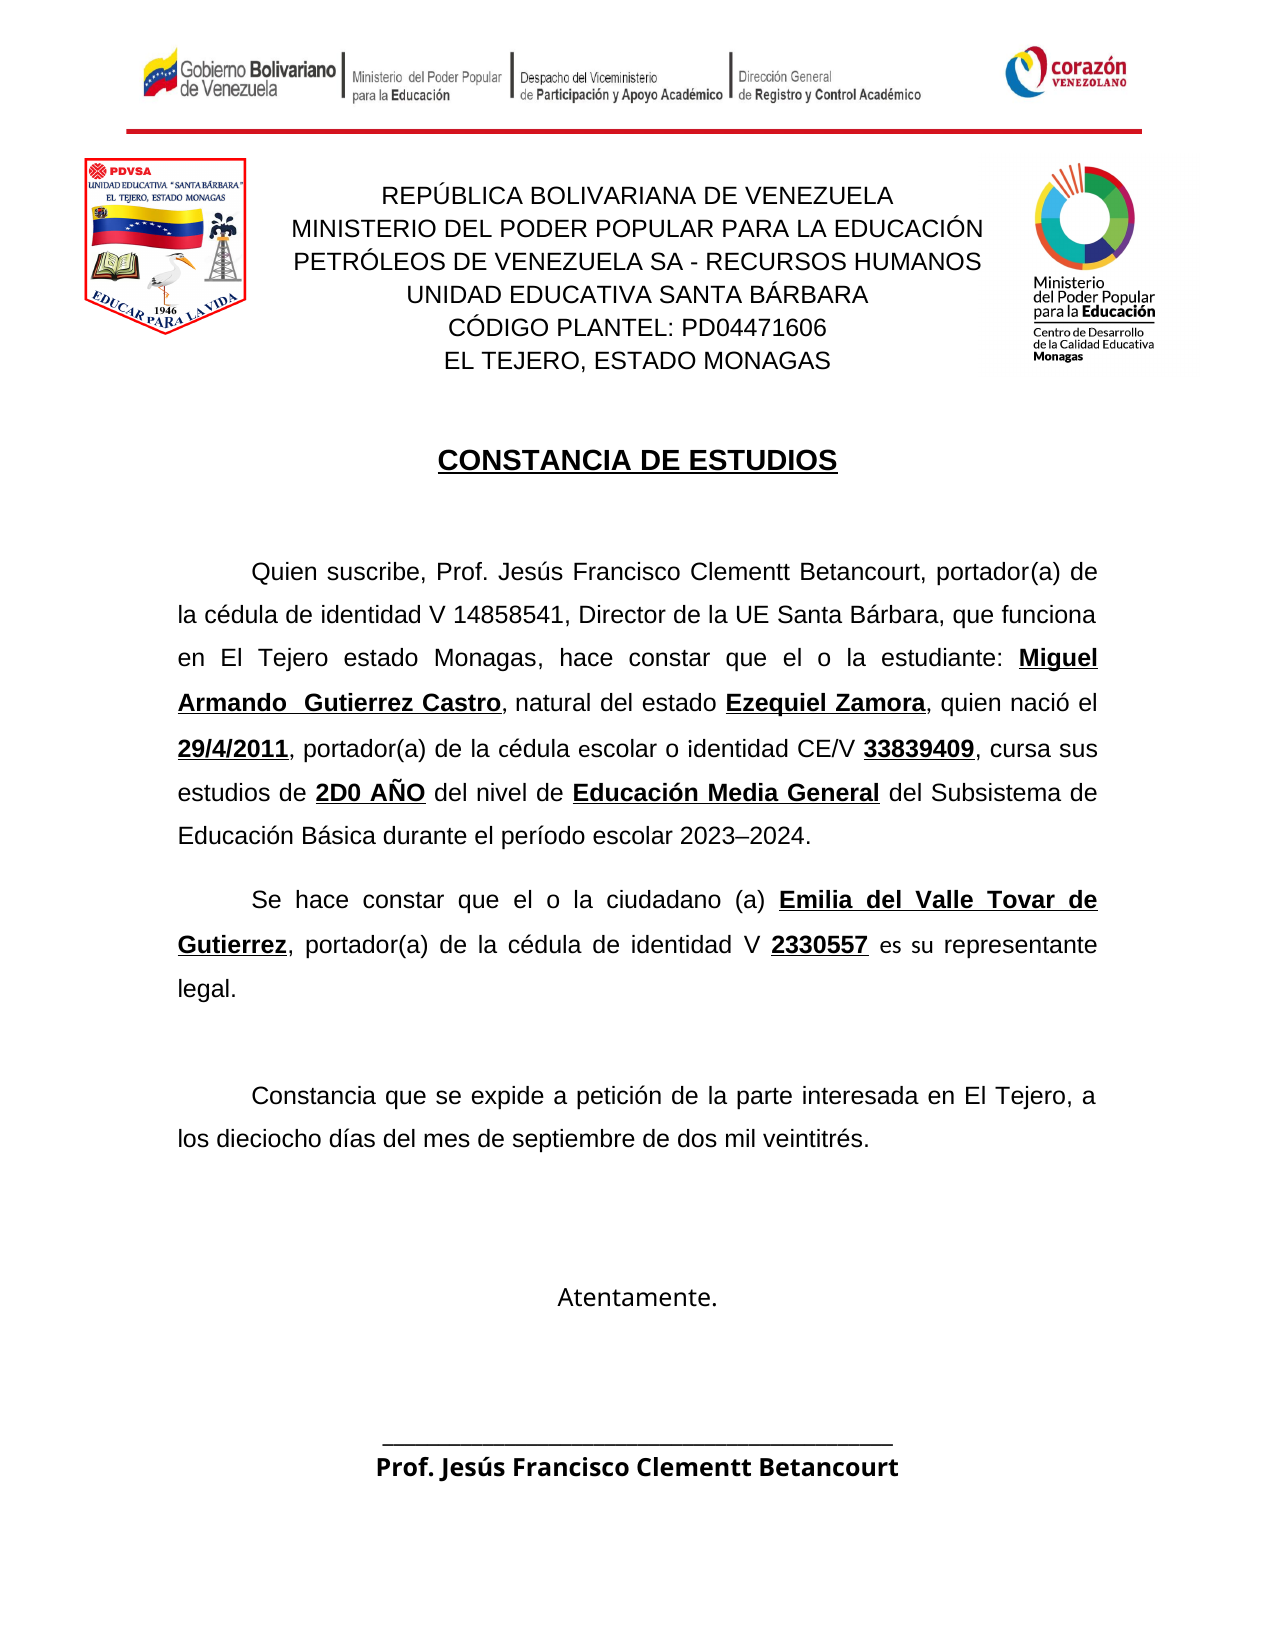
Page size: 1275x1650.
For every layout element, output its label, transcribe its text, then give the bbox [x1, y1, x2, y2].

picture [79, 158, 252, 335]
text Se hace constar que el o la ciudadano (a) Emilia del Valle Tovar de Gutierrez, portador(a) de la cédula de identidad V 2330557 es su representante legal. [177, 885, 1098, 1002]
picture [978, 153, 1200, 377]
text EL TEJERO, ESTADO MONAGAS [177, 346, 978, 374]
text Constancia que se expide a petición de la parte interesada en El Tejero, a los dieciocho días del mes de septiembre de dos mil veintitrés. [177, 1081, 1098, 1153]
text Atentamente. [177, 1279, 1098, 1313]
text CÓDIGO PLANTEL: PD04471606 [177, 313, 978, 341]
subtitle REPÚBLICA BOLIVARIANA DE VENEZUELA [252, 181, 978, 209]
text ______________________________________________ [177, 1416, 1098, 1450]
subtitle CONSTANCIA DE ESTUDIOS [177, 443, 1098, 476]
picture [126, 11, 1142, 134]
text Prof. Jesús Francisco Clementt Betancourt [177, 1450, 1098, 1484]
subtitle PETRÓLEOS DE VENEZUELA SA - RECURSOS HUMANOS [252, 247, 978, 275]
text Quien suscribe, Prof. Jesús Francisco Clementt Betancourt, portador(a) de la cédula de identidad V 14858541, Director de la UE Santa Bárbara, que funciona en El Tejero estado Monagas, hace constar que el o la estudiante: Miguel Armando Gutierrez Castro, natural del estado Ezequiel Zamora, quien nació el 29/4/2011, portador(a) de la cédula escolar o identidad CE/V 33839409, cursa sus estudios de 2D0 AÑO del nivel de Educación Media General del Subsistema de Educación Básica durante el período escolar 2023–2024. [177, 557, 1098, 849]
text UNIDAD EDUCATIVA SANTA BÁRBARA [252, 280, 978, 308]
subtitle MINISTERIO DEL PODER POPULAR PARA LA EDUCACIÓN [252, 214, 978, 242]
